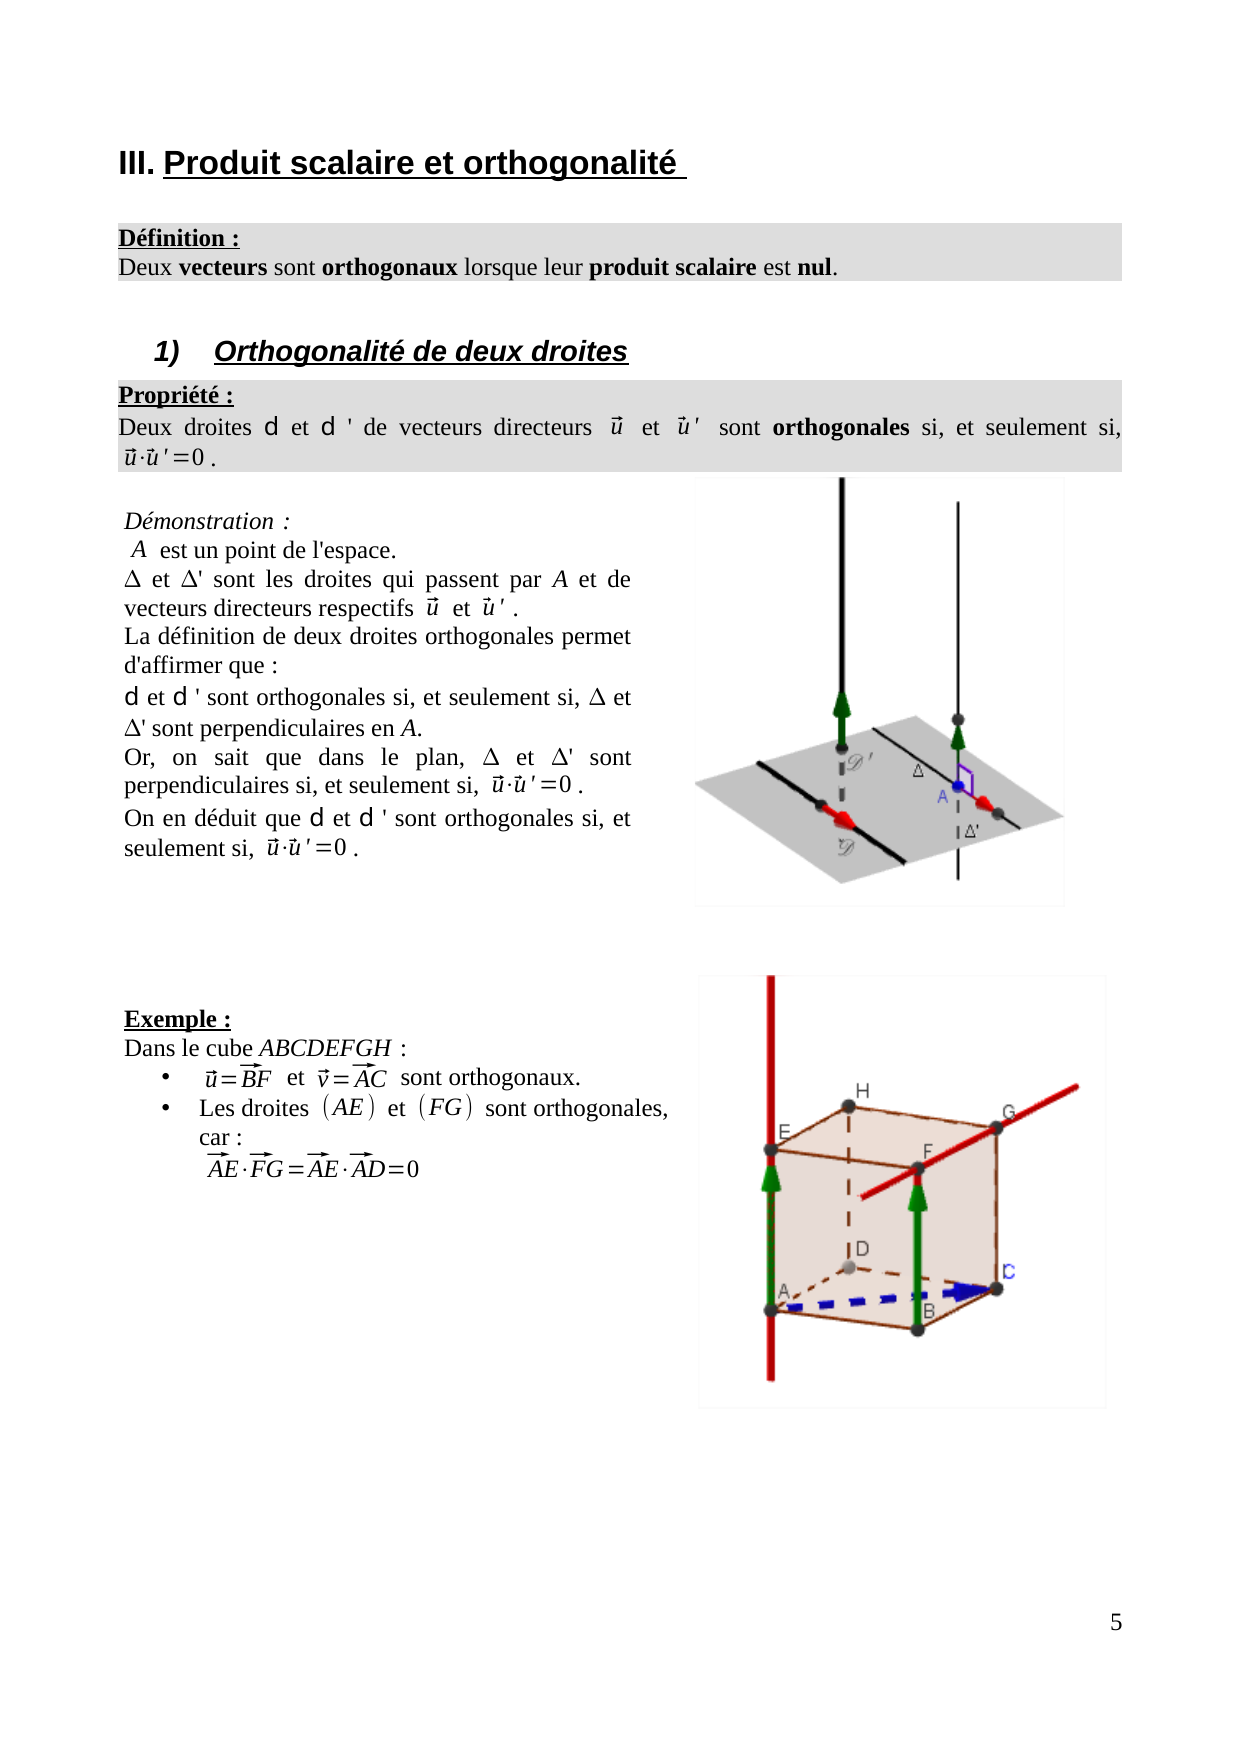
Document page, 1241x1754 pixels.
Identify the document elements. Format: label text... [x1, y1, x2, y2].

picture [698, 975, 1107, 1409]
text Deux vecteurs sont orthogonaux lorsque leur produit scalaire est nul. [118, 252, 1122, 281]
table_header Démonstration : est un point de l'espace.  et ' sont les droites qui passent par A et de vecteurs directeurs respectifs et . La définition de deux droites orthogonales permet d'affirmer que : d et d ' sont orthogonales si, et seulement si,  et ' sont perpendiculaires en A. Or, on sait que dans le plan,  et ' sont perpendiculaires si, et seulement si, . On en déduit que d et d ' sont orthogonales si, et seulement si, . [118, 472, 637, 941]
table_header [637, 472, 1123, 941]
subtitle Orthogonalité de deux droites [153, 334, 1122, 368]
text Définition : [118, 223, 1122, 252]
text Deux droites d et d ' de vecteurs directeurs et sont orthogonales si, et seulement si, . [118, 409, 1122, 472]
picture [694, 477, 1065, 907]
text Propriété : [118, 380, 1122, 409]
subtitle Produit scalaire et orthogonalité [118, 143, 1122, 182]
table_header Exemple : Dans le cube ABCDEFGH : et sont orthogonaux. Les droites et sont orthogonales, car : [118, 970, 682, 1443]
table_header [682, 970, 1123, 1443]
